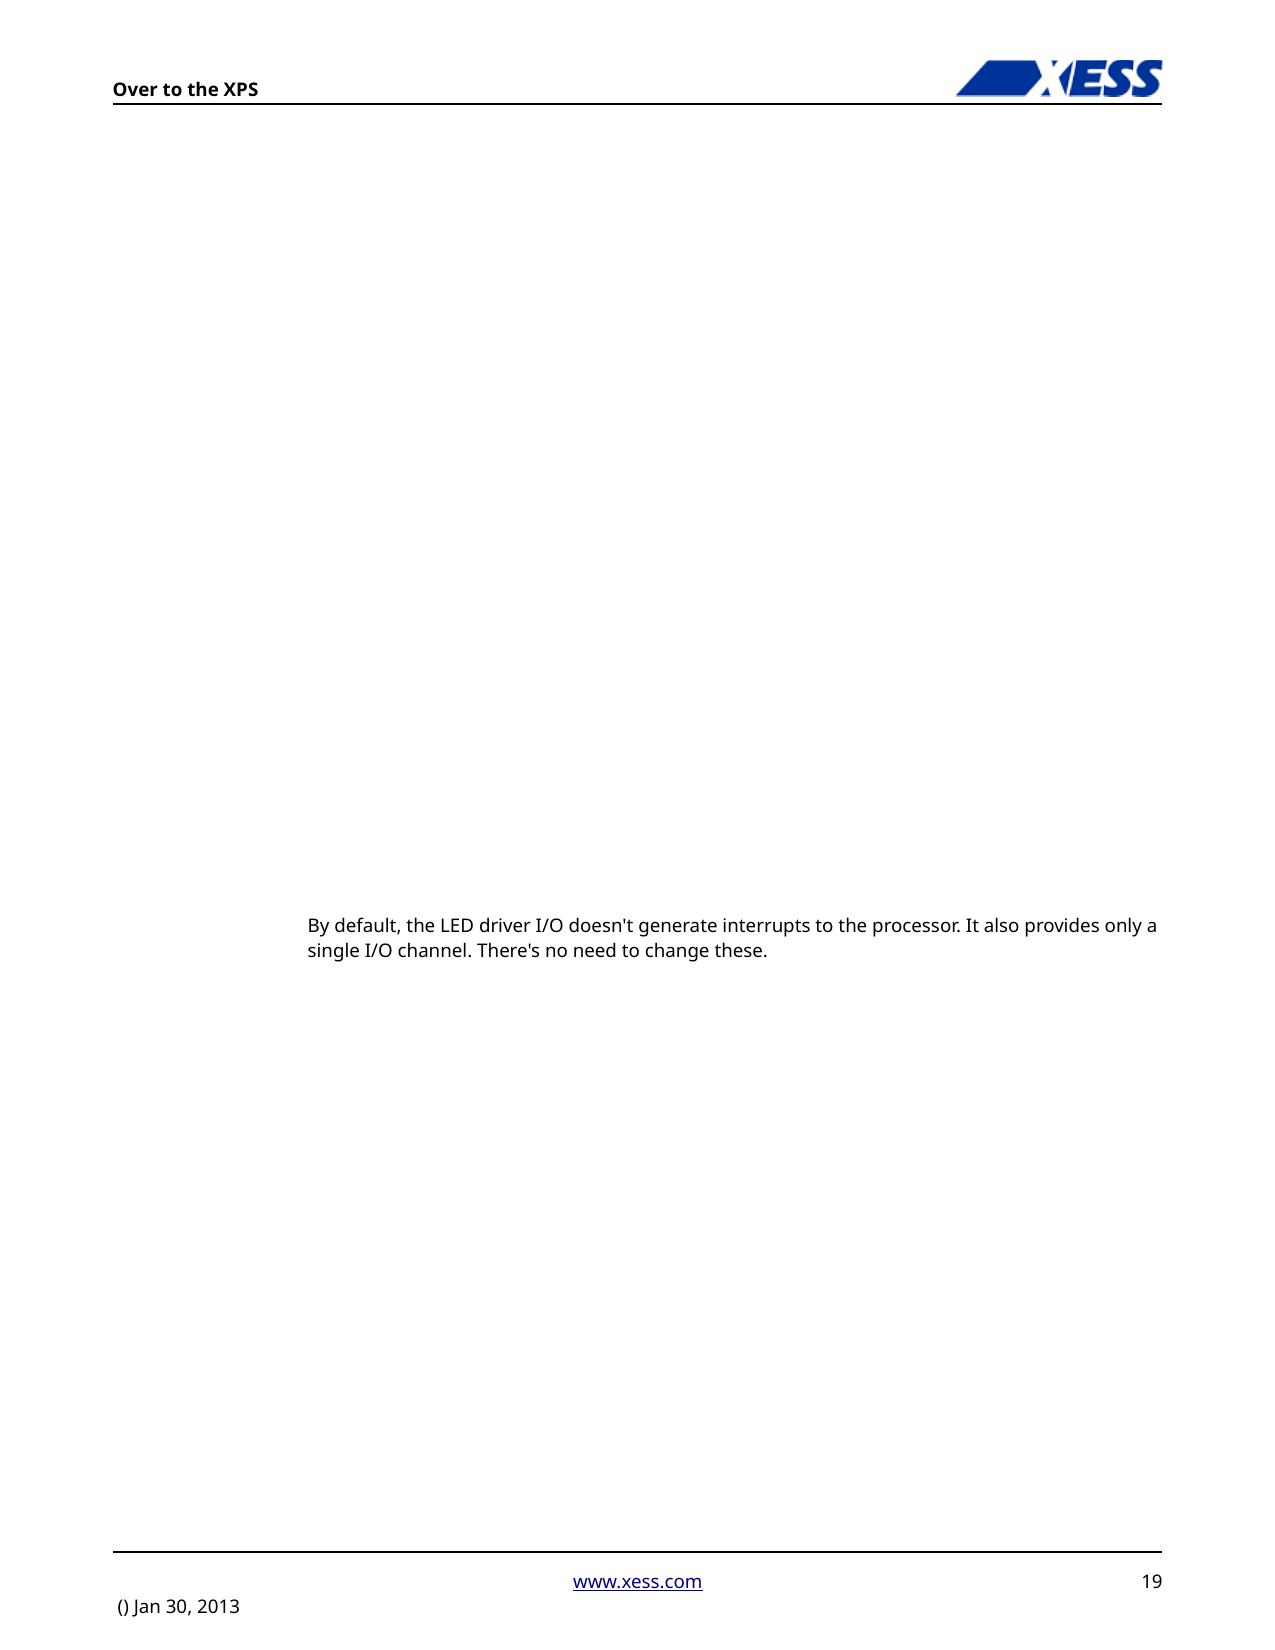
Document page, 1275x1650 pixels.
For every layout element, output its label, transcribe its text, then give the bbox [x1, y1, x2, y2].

text By default, the LED driver I/O doesn't generate interrupts to the processor. It also provides only a single I/O channel. There's no need to change these. [307, 911, 1162, 963]
picture [955, 60, 1163, 97]
